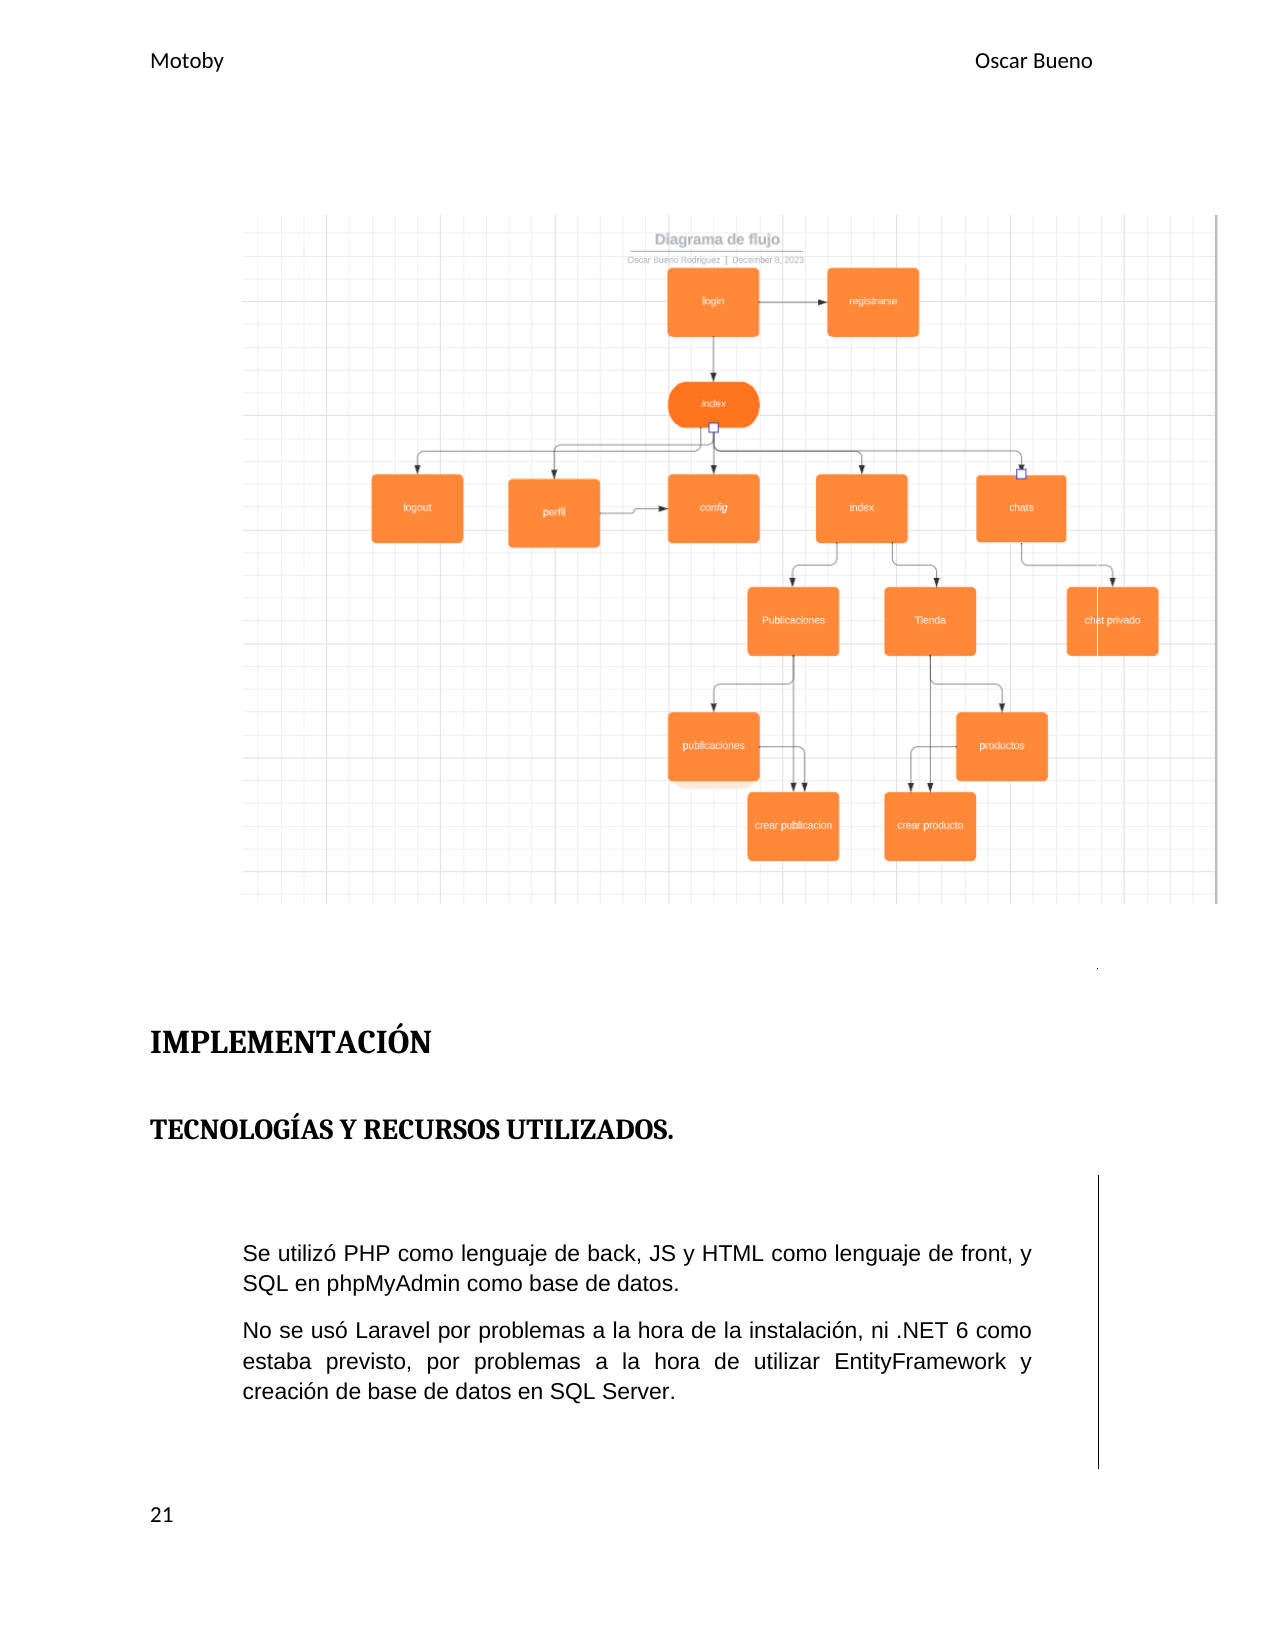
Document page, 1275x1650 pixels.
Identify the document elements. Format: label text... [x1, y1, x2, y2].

text No se usó Laravel por problemas a la hora de la instalación, ni .NET 6 como estaba previsto, por problemas a la hora de utilizar EntityFramework y creación de base de datos en SQL Server. [178, 1252, 1097, 1469]
text Se utilizó PHP como lenguaje de back, JS y HTML como lenguaje de front, y SQL en phpMyAdmin como base de datos. [178, 1175, 1097, 1252]
subtitle IMPLEMENTACIÓN [150, 1023, 1125, 1061]
subtitle TECNOLOGÍAS Y RECURSOS UTILIZADOS. [150, 1113, 1125, 1147]
